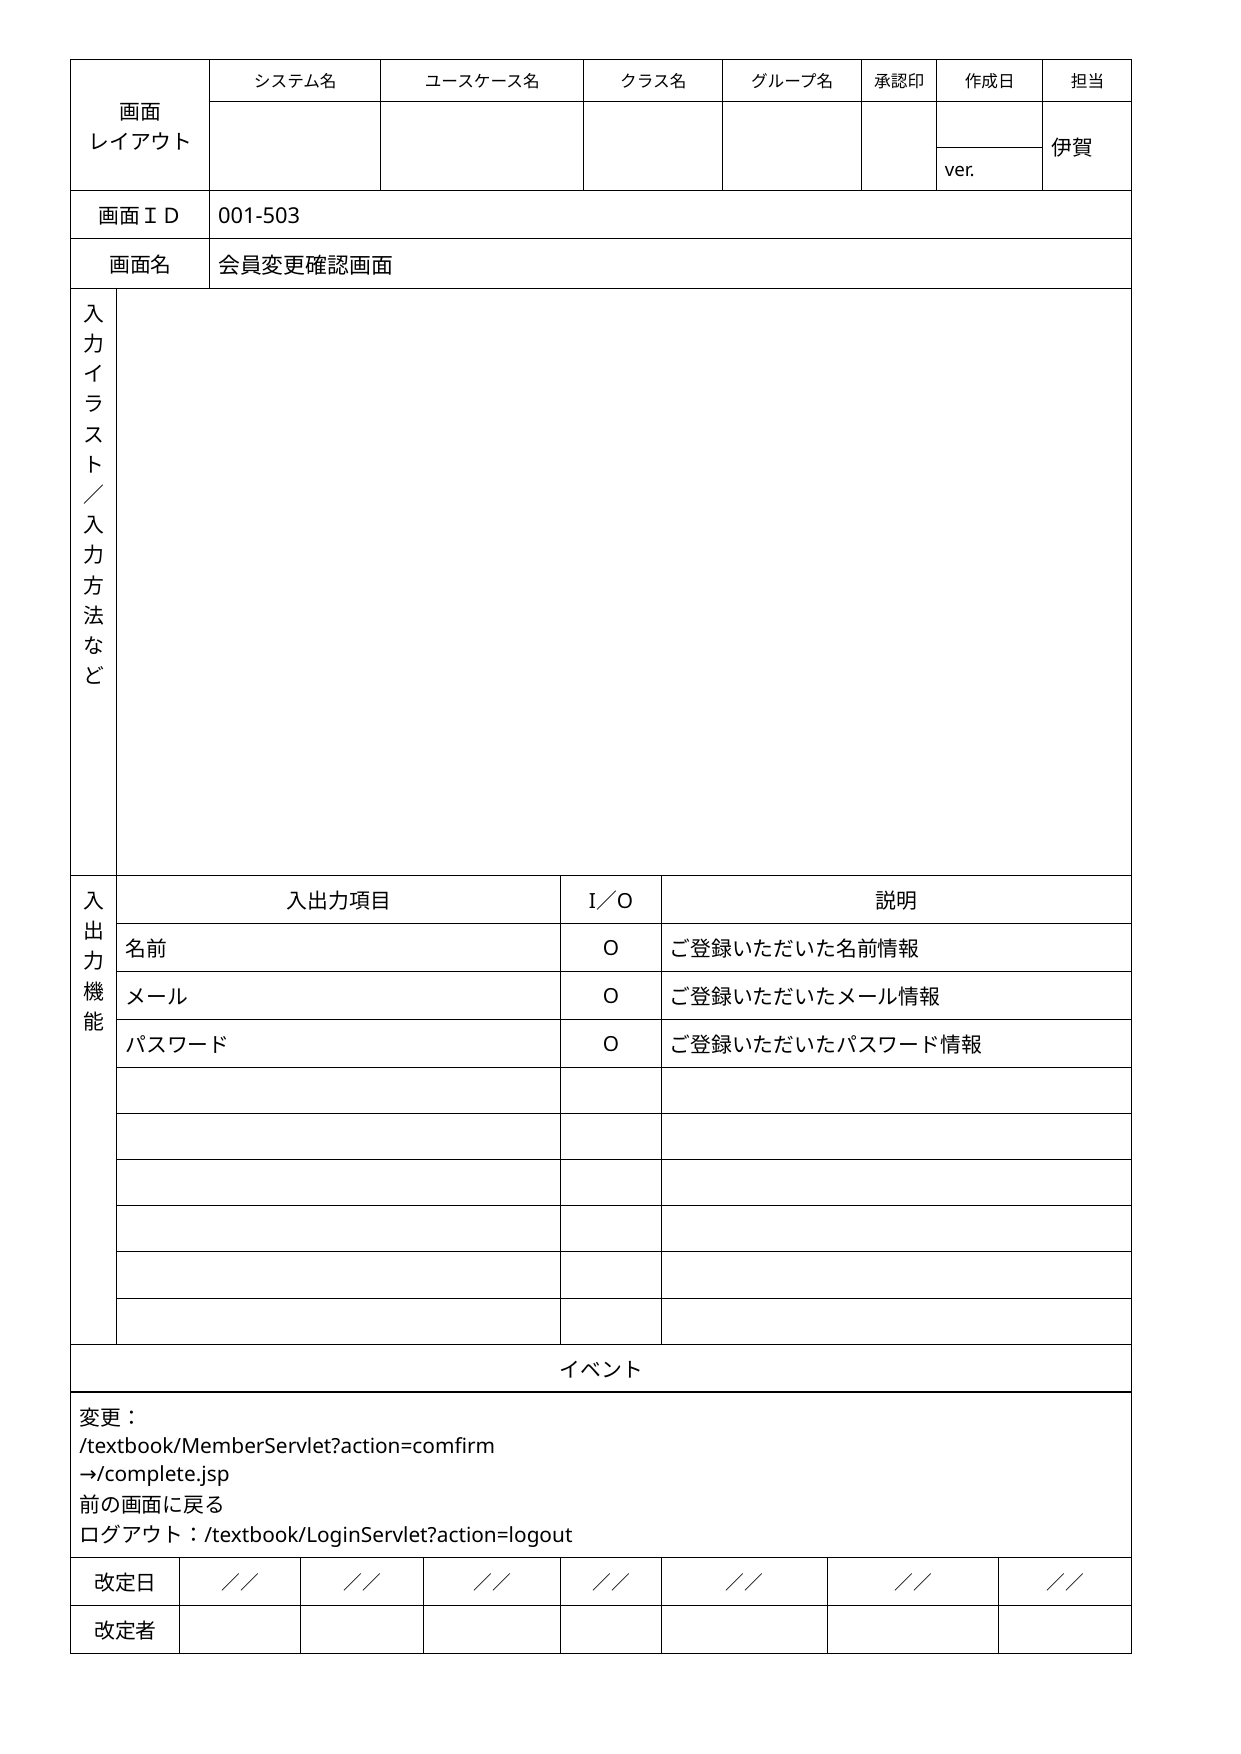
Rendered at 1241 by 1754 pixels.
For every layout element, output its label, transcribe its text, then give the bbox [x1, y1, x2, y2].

table_cell ／／ [561, 1558, 661, 1605]
table_cell [662, 1114, 1131, 1159]
table_cell [723, 102, 861, 190]
table_cell 伊賀 [1043, 102, 1131, 190]
table_cell [180, 1606, 300, 1653]
table_cell [561, 1160, 661, 1205]
table_cell 説明 [662, 876, 1131, 923]
table_cell [999, 1606, 1131, 1653]
table_cell [117, 289, 1131, 875]
table_cell [584, 102, 722, 190]
table_cell 画面ＩＤ [71, 191, 209, 238]
table_cell [210, 102, 380, 190]
table_cell 名前 [117, 924, 560, 971]
table_cell 入力イラスト／入力方法など [71, 289, 116, 875]
table_cell [662, 1206, 1131, 1251]
table_cell [662, 1299, 1131, 1343]
table_cell ／／ [828, 1558, 998, 1605]
table_cell [662, 1160, 1131, 1205]
table_header グループ名 [723, 60, 861, 101]
table_cell ご登録いただいた名前情報 [662, 924, 1131, 971]
table_cell 改定者 [71, 1606, 179, 1653]
table_cell [561, 1068, 661, 1113]
table_cell ご登録いただいたパスワード情報 [662, 1020, 1131, 1067]
table_cell [561, 1114, 661, 1159]
table_cell メール [117, 972, 560, 1019]
table_header 承認印 [862, 60, 936, 101]
table_cell イベント [71, 1345, 1131, 1391]
table_cell [662, 1068, 1131, 1113]
table_cell [561, 1606, 661, 1653]
table_cell [561, 1206, 661, 1251]
table_cell [381, 102, 583, 190]
table_cell 変更： /textbook/MemberServlet?action=comfirm →/complete.jsp 前の画面に戻る ログアウト：/textbook/LoginServlet?action=logout [71, 1393, 1131, 1557]
table_cell O [561, 924, 661, 971]
table_cell ／／ [301, 1558, 423, 1605]
table_cell ver. [937, 148, 1042, 190]
table_cell パスワード [117, 1020, 560, 1067]
table_cell 改定日 [71, 1558, 179, 1605]
table_cell ／／ [662, 1558, 827, 1605]
table_cell I／O [561, 876, 661, 923]
table_cell [117, 1068, 560, 1113]
table_cell [561, 1252, 661, 1297]
table_cell [117, 1206, 560, 1251]
table_cell 入出力機能 [71, 876, 116, 1343]
table_header 担当 [1043, 60, 1131, 101]
table_cell [117, 1160, 560, 1205]
table_cell [301, 1606, 423, 1653]
table_cell ／／ [180, 1558, 300, 1605]
table_cell [424, 1606, 560, 1653]
table_cell [862, 102, 936, 190]
table_cell ご登録いただいたメール情報 [662, 972, 1131, 1019]
table_cell ／／ [424, 1558, 560, 1605]
table_cell [117, 1252, 560, 1297]
table_cell ／／ [999, 1558, 1131, 1605]
table_header 画面 レイアウト [71, 60, 209, 190]
table_cell [662, 1252, 1131, 1297]
table_header クラス名 [584, 60, 722, 101]
table_cell O [561, 972, 661, 1019]
table_header 作成日 [937, 60, 1042, 101]
table_cell 会員変更確認画面 [210, 239, 1131, 288]
table_cell [117, 1299, 560, 1343]
table_cell 001-503 [210, 191, 1131, 238]
table_cell [662, 1606, 827, 1653]
table_cell [828, 1606, 998, 1653]
table_cell 画面名 [71, 239, 209, 288]
table_header ユースケース名 [381, 60, 583, 101]
table_header システム名 [210, 60, 380, 101]
table_cell [117, 1114, 560, 1159]
table_cell 入出力項目 [117, 876, 560, 923]
table_cell [937, 102, 1042, 147]
table_cell O [561, 1020, 661, 1067]
table_cell [561, 1299, 661, 1343]
